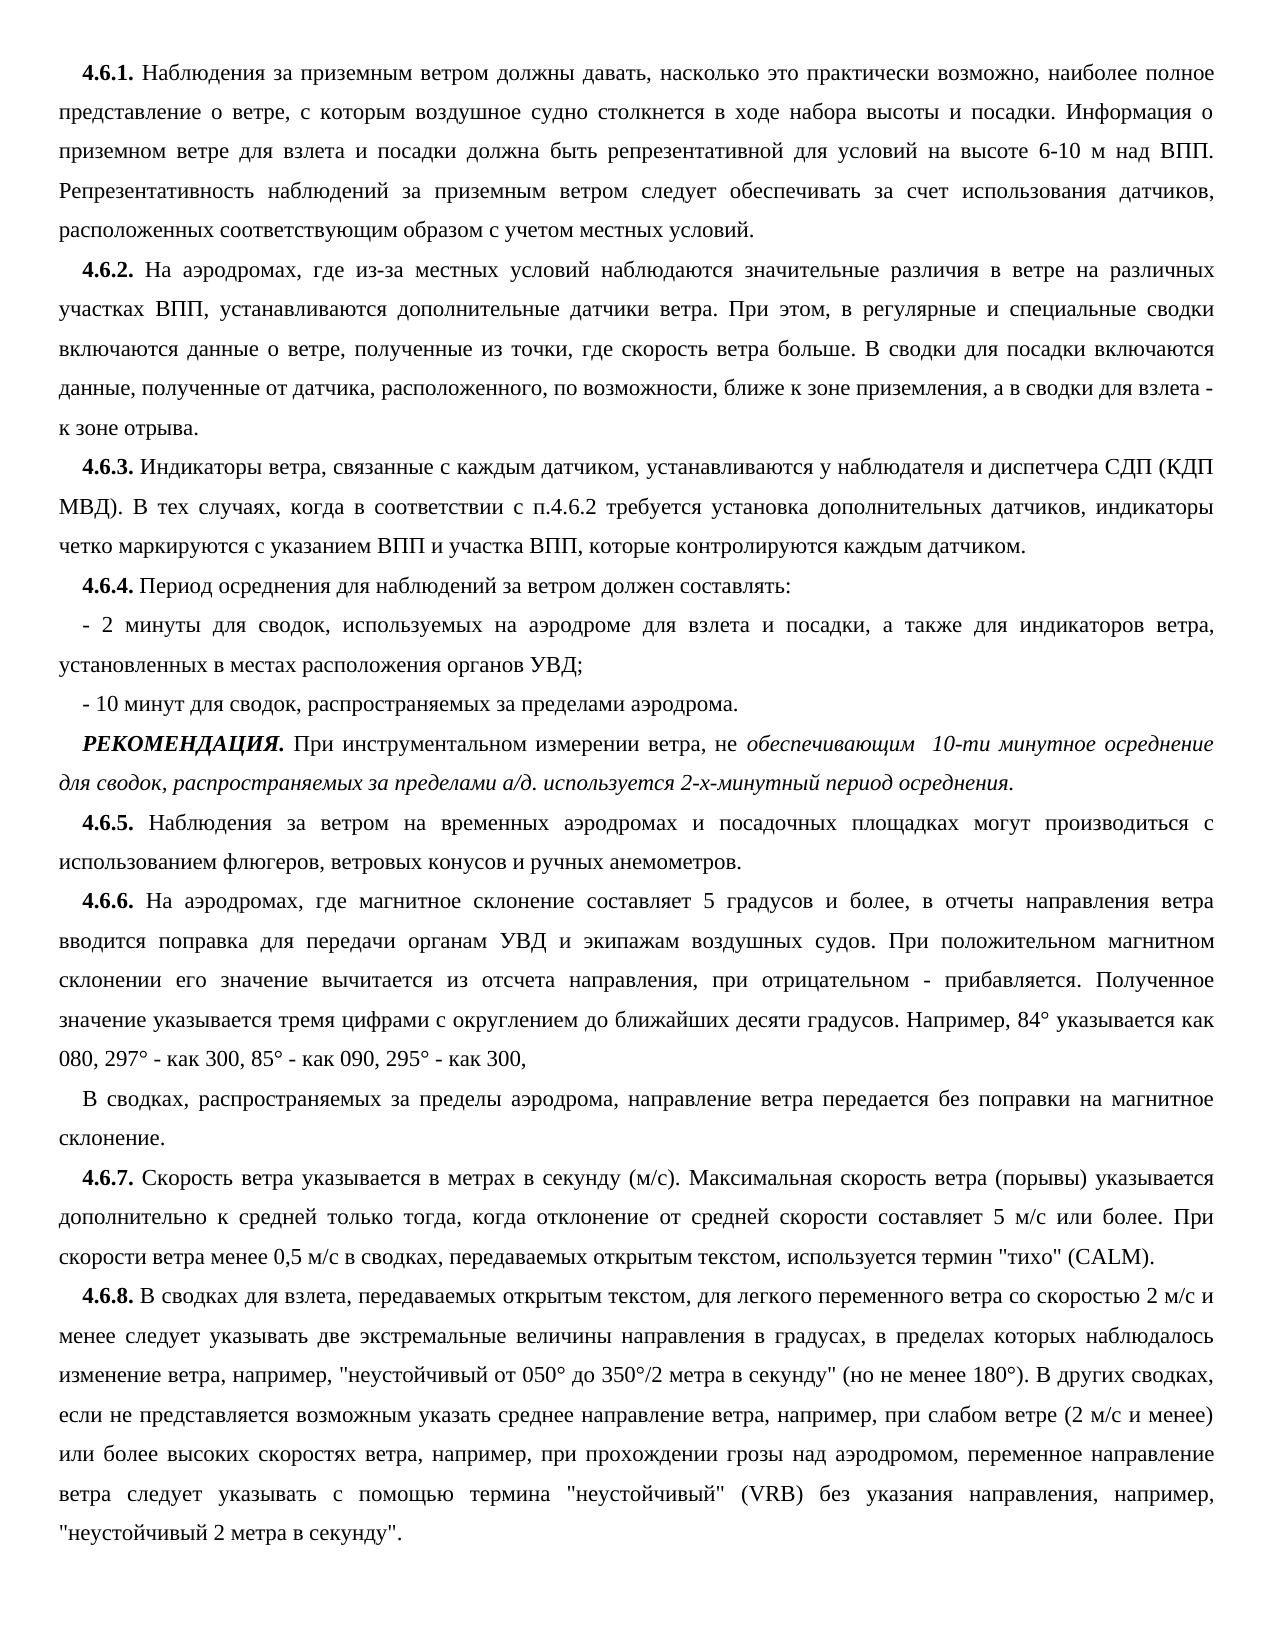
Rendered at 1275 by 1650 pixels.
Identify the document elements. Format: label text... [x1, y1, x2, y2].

text 4.6.7. Скорость ветра указывается в метрах в секунду (м/с). Максимальная скорость ветра (порывы) указывается дополнительно к средней только тогда, когда отклонение от средней скорости составляет 5 м/с или более. При скорости ветра менее 0,5 м/с в сводках, передаваемых открытым текстом, используется термин "тихо" (CALM). [58, 1164, 1216, 1269]
text 4.6.8. В сводках для взлета, передаваемых открытым текстом, для легкого переменного ветра со скоростью 2 м/с и менее следует указывать две экстремальные величины направления в градусах, в пределах которых наблюдалось изменение ветра, например, "неустойчивый от 050° до 350°/2 метра в секунду" (но не менее 180°). В других сводках, если не представляется возможным указать среднее направление ветра, например, при слабом ветре (2 м/с и менее) или более высоких скоростях ветра, например, при прохождении грозы над аэродромом, переменное направление ветра следует указывать с помощью термина "неустойчивый" (VRB) без указания направления, например, "неустойчивый 2 метра в секунду". [58, 1282, 1216, 1546]
text 4.6.4. Период осреднения для наблюдений за ветром должен составлять: [58, 572, 1216, 598]
text В сводках, распространяемых за пределы аэродрома, направление ветра передается без поправки на магнитное склонение. [58, 1085, 1216, 1151]
text 4.6.3. Индикаторы ветра, связанные с каждым датчиком, устанавливаются у наблюдателя и диспетчера СДП (КДП МВД). В тех случаях, когда в соответствии с п.4.6.2 требуется установка дополнительных датчиков, индикаторы четко маркируются с указанием ВПП и участка ВПП, которые контролируются каждым датчиком. [58, 453, 1216, 559]
text 4.6.2. На аэродромах, где из-за местных условий наблюдаются значительные различия в ветре на различных участках ВПП, устанавливаются дополнительные датчики ветра. При этом, в регулярные и специальные сводки включаются данные о ветре, полученные из точки, где скорость ветра больше. В сводки для посадки включаются данные, полученные от датчика, расположенного, по возможности, ближе к зоне приземления, а в сводки для взлета - к зоне отрыва. [58, 256, 1216, 440]
text - 2 минуты для сводок, используемых на аэродроме для взлета и посадки, а также для индикаторов ветра, установленных в местах расположения органов УВД; [58, 611, 1216, 677]
text РЕКОМЕНДАЦИЯ. При инструментальном измерении ветра, не обеспечивающим 10-ти минутное осреднение для сводок, распространяемых за пределами а/д. используется 2-х-минутный период осреднения. [58, 730, 1216, 796]
text 4.6.6. На аэродромах, где магнитное склонение составляет 5 градусов и более, в отчеты направления ветра вводится поправка для передачи органам УВД и экипажам воздушных судов. При положительном магнитном склонении его значение вычитается из отсчета направления, при отрицательном - прибавляется. Полученное значение указывается тремя цифрами с округлением до ближайших десяти градусов. Например, 84° указывается как 080, 297° - как 300, 85° - как 090, 295° - как 300, [58, 888, 1216, 1072]
text - 10 минут для сводок, распространяемых за пределами аэродрома. [58, 690, 1216, 717]
text 4.6.5. Наблюдения за ветром на временных аэродромах и посадочных площадках могут производиться с использованием флюгеров, ветровых конусов и ручных анемометров. [58, 809, 1216, 874]
text 4.6.1. Наблюдения за приземным ветром должны давать, насколько это практически возможно, наиболее полное представление о ветре, с которым воздушное судно столкнется в ходе набора высоты и посадки. Информация о приземном ветре для взлета и посадки должна быть репрезентативной для условий на высоте 6-10 м над ВПП. Репрезентативность наблюдений за приземным ветром следует обеспечивать за счет использования датчиков, расположенных соответствующим образом с учетом местных условий. [58, 58, 1216, 243]
